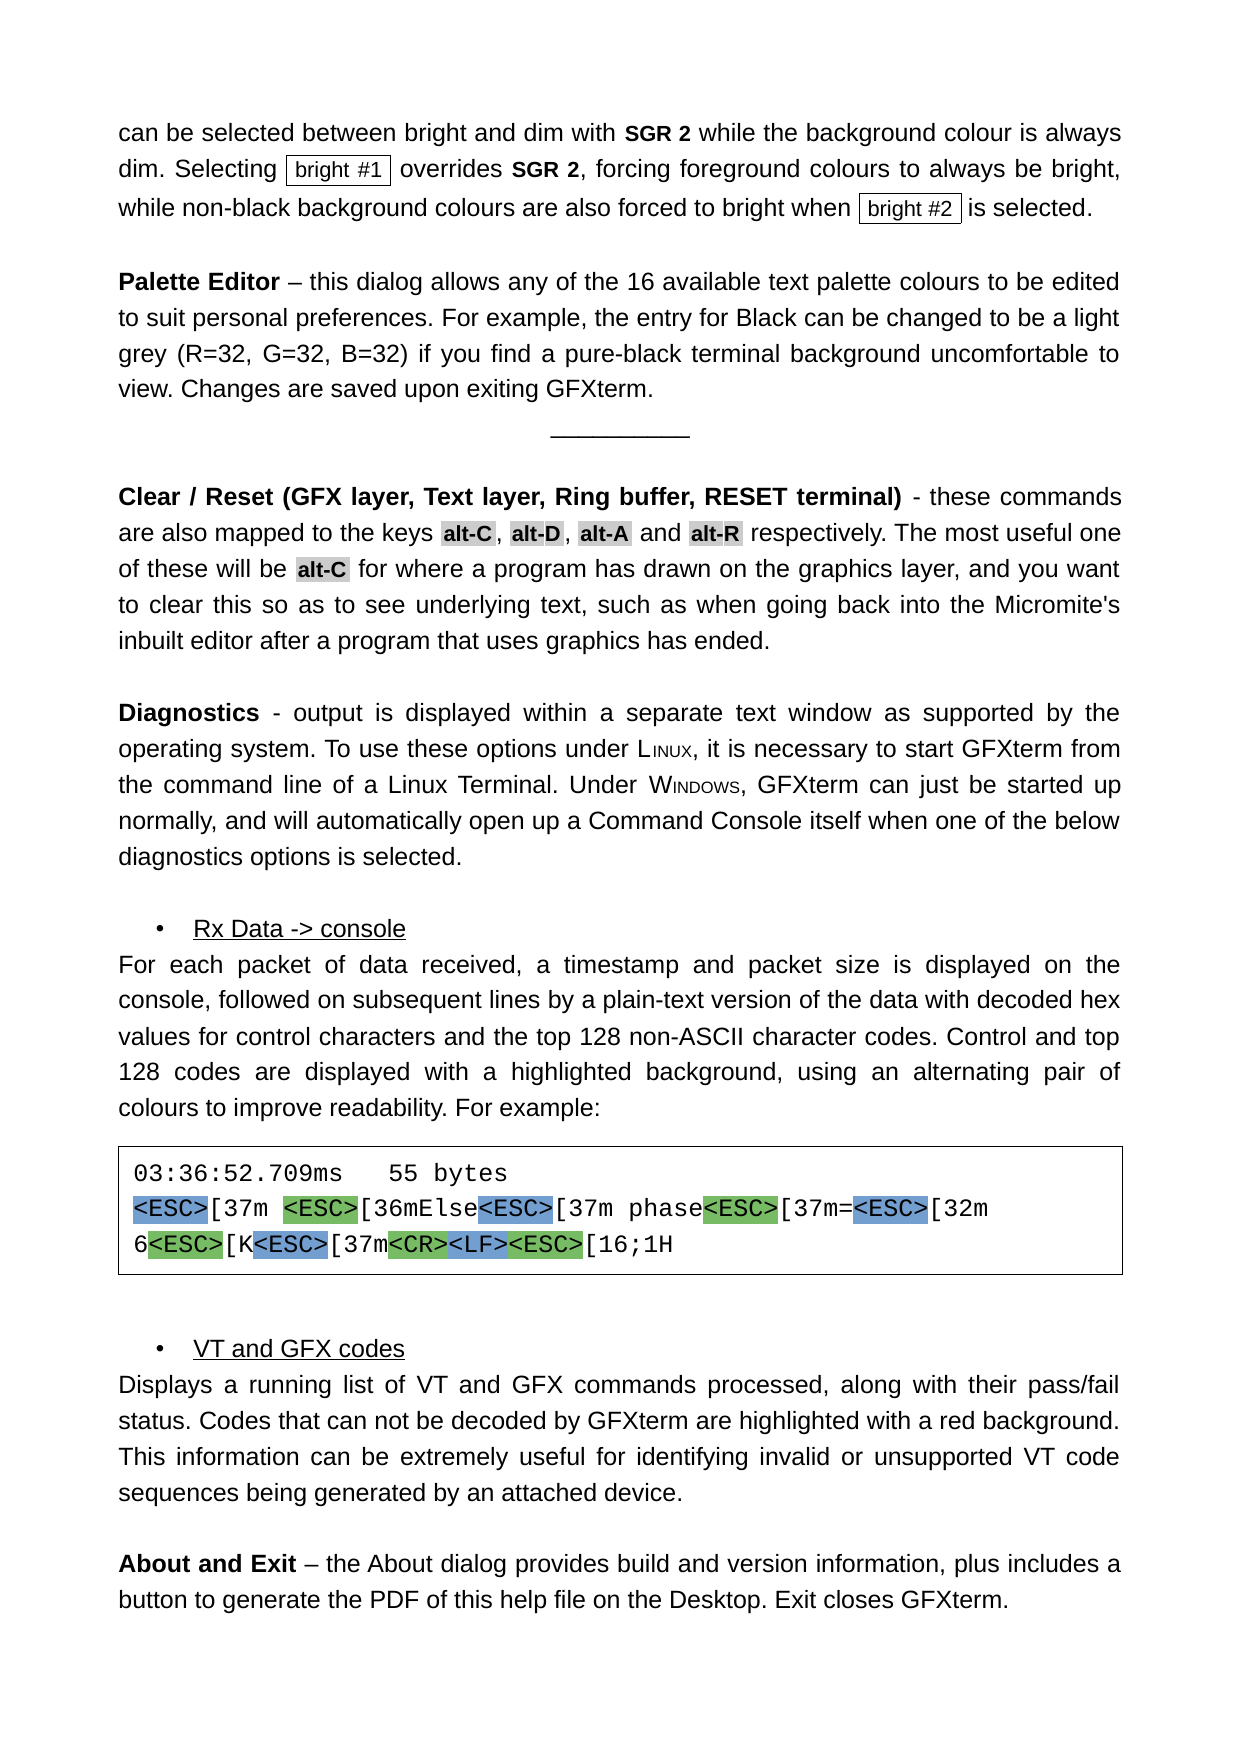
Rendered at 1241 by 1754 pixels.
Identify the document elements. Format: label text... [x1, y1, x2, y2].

text <ESC>[37m <ESC>[36mElse<ESC>[37m phase<ESC>[37m=<ESC>[32m [119, 1181, 1122, 1216]
list VT and GFX codes [156, 1334, 1122, 1363]
text 03:36:52.709ms 55 bytes [119, 1147, 1122, 1181]
text Clear / Reset (GFX layer, Text layer, Ring buffer, RESET terminal) - these commands are also mapped to the keys ⁠alt⁠-⁠C⁠ ⁠ , ⁠alt⁠-⁠D⁠ ⁠ , ⁠alt⁠-⁠A⁠ ⁠ and ⁠alt⁠-⁠R⁠ ⁠ respectively. The most useful one of these will be ⁠alt⁠-⁠C⁠ ⁠ for where a program has drawn on the graphics layer, and you want to clear this so as to see underlying text, such as when going back into the Micromite's inbuilt editor after a program that uses graphics has ended. [118, 482, 1122, 655]
text 6<ESC>[K<ESC>[37m<CR><LF><ESC>[16;1H [119, 1216, 1122, 1274]
text can be selected between bright and dim with SGR 2 while the background colour is always dim. Selecting bright #1 overrides SGR 2, forcing foreground colours to always be bright, while non-black background colours are also forced to bright when bright #2 is selected. [118, 118, 1122, 223]
text Diagnostics - output is displayed within a separate text window as supported by the operating system. To use these options under Linux, it is necessary to start GFXterm from the command line of a Linux Terminal. Under Windows, GFXterm can just be started up normally, and will automatically open up a Command Console itself when one of the below diagnostics options is selected. [118, 698, 1122, 870]
text __________ [118, 410, 1122, 439]
text Displays a running list of VT and GFX commands processed, along with their pass/fail status. Codes that can not be decoded by GFXterm are highlighted with a red background. This information can be extremely useful for identifying invalid or unsupported VT code sequences being generated by an attached device. [118, 1370, 1122, 1506]
text Palette Editor – this dialog allows any of the 16 available text palette colours to be edited to suit personal preferences. For example, the entry for Black can be changed to be a light grey (R=32, G=32, B=32) if you find a pure-black terminal background uncomfortable to view. Changes are saved upon exiting GFXterm. [118, 267, 1122, 403]
text For each packet of data received, a timestamp and packet size is displayed on the console, followed on subsequent lines by a plain-text version of the data with decoded hex values for control characters and the top 128 non-ASCII character codes. Control and top 128 codes are displayed with a highlighted background, using an alternating pair of colours to improve readability. For example: [118, 949, 1122, 1122]
text About and Exit – the About dialog provides build and version information, plus includes a button to generate the PDF of this help file on the Desktop. Exit closes GFXterm. [118, 1549, 1122, 1614]
list Rx Data -> console [156, 913, 1122, 942]
